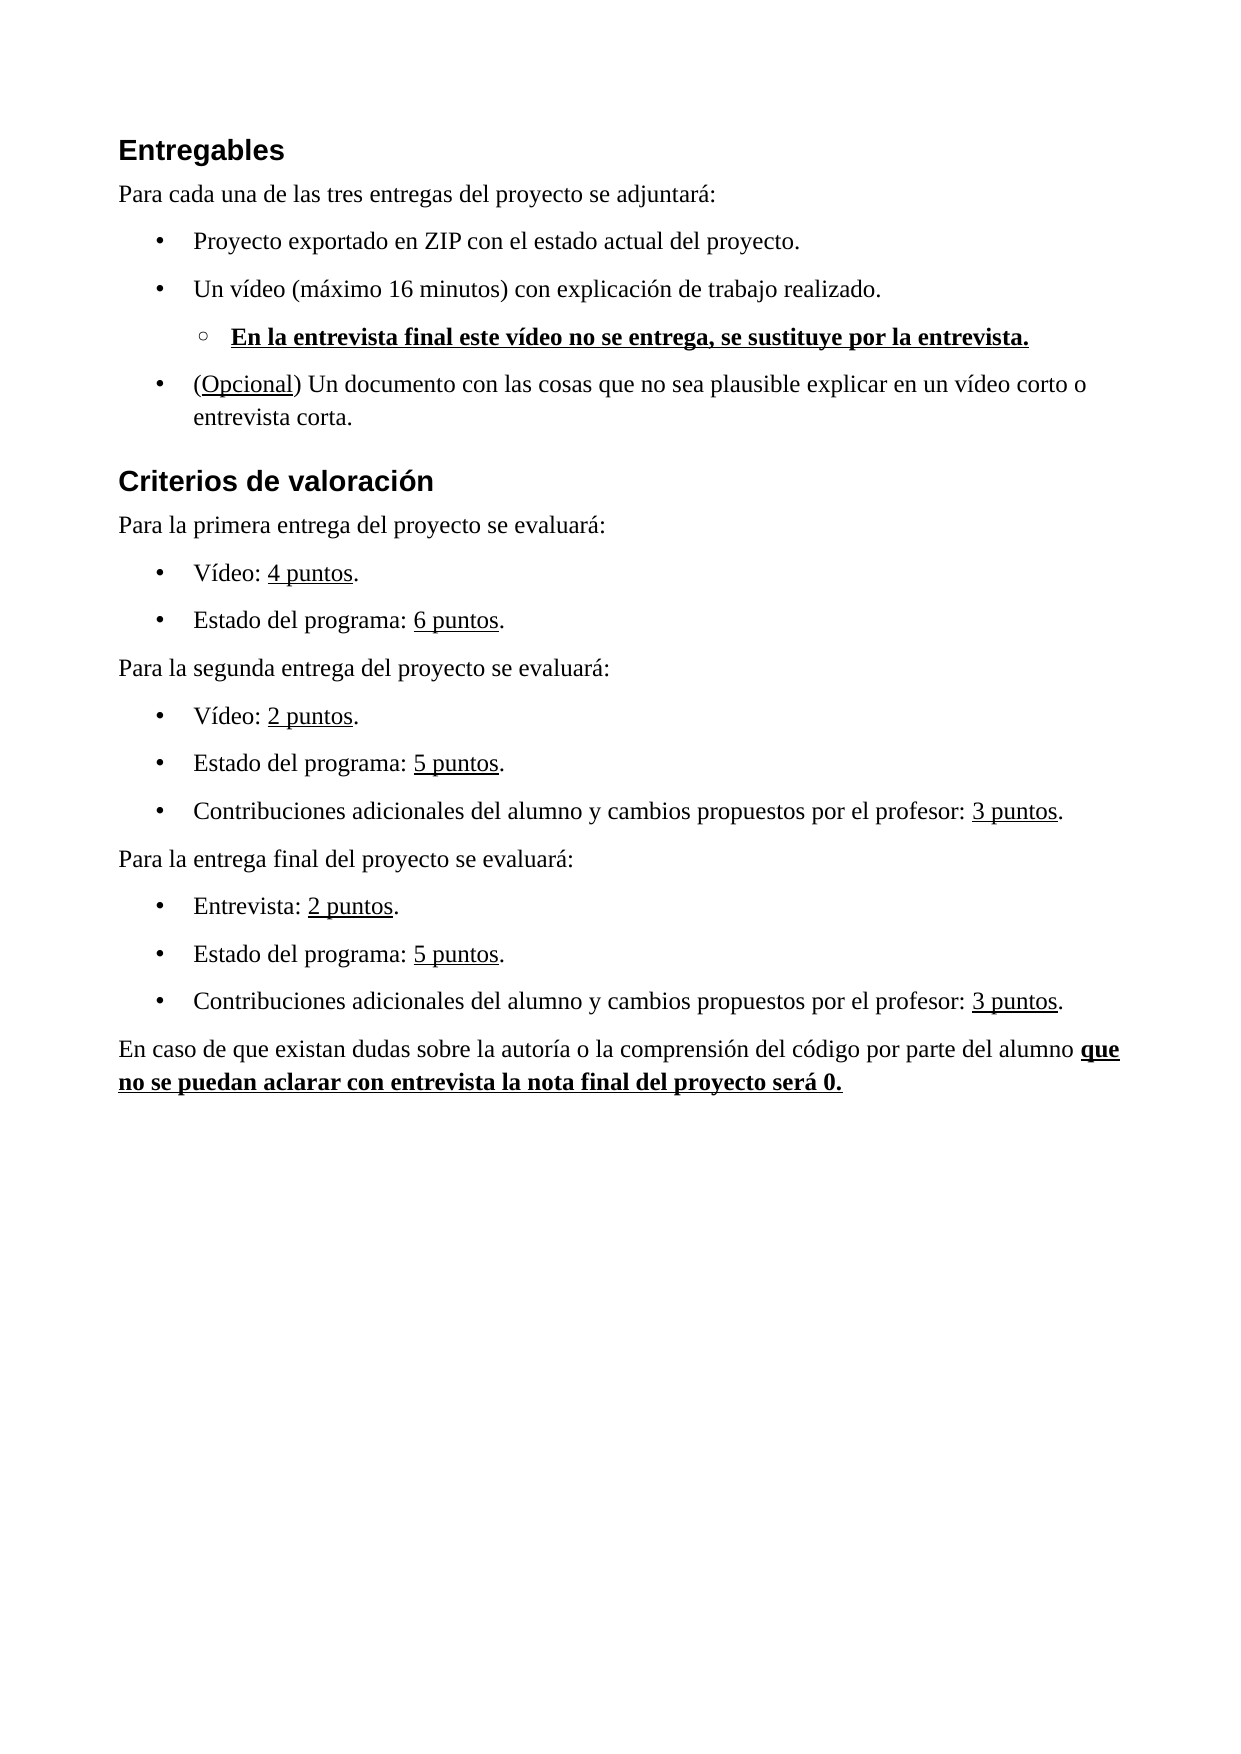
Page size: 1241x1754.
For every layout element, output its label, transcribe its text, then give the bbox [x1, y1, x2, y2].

list Contribuciones adicionales del alumno y cambios propuestos por el profesor: 3 puntos. [156, 986, 1122, 1015]
text Para la entrega final del proyecto se evaluará: [118, 844, 1122, 872]
subtitle Entregables [118, 133, 1122, 166]
text Para cada una de las tres entregas del proyecto se adjuntará: [118, 179, 1122, 207]
list Entrevista: 2 puntos. [156, 891, 1122, 920]
list Vídeo: 2 puntos. [156, 701, 1122, 729]
subtitle Criterios de valoración [118, 464, 1122, 498]
text Para la segunda entrega del proyecto se evaluará: [118, 653, 1122, 682]
list En la entrevista final este vídeo no se entrega, se sustituye por la entrevista. [193, 322, 1122, 350]
list Proyecto exportado en ZIP con el estado actual del proyecto. [156, 226, 1122, 255]
list Contribuciones adicionales del alumno y cambios propuestos por el profesor: 3 puntos. [156, 796, 1122, 825]
list Vídeo: 4 puntos. [156, 558, 1122, 587]
list Estado del programa: 5 puntos. [156, 939, 1122, 968]
list Un vídeo (máximo 16 minutos) con explicación de trabajo realizado. [156, 274, 1122, 303]
list Estado del programa: 6 puntos. [156, 606, 1122, 634]
text Para la primera entrega del proyecto se evaluará: [118, 510, 1122, 539]
list (Opcional) Un documento con las cosas que no sea plausible explicar en un vídeo corto o entrevista corta. [156, 369, 1122, 431]
text En caso de que existan dudas sobre la autoría o la comprensión del código por parte del alumno que no se puedan aclarar con entrevista la nota final del proyecto será 0. [118, 1034, 1122, 1096]
list Estado del programa: 5 puntos. [156, 748, 1122, 777]
